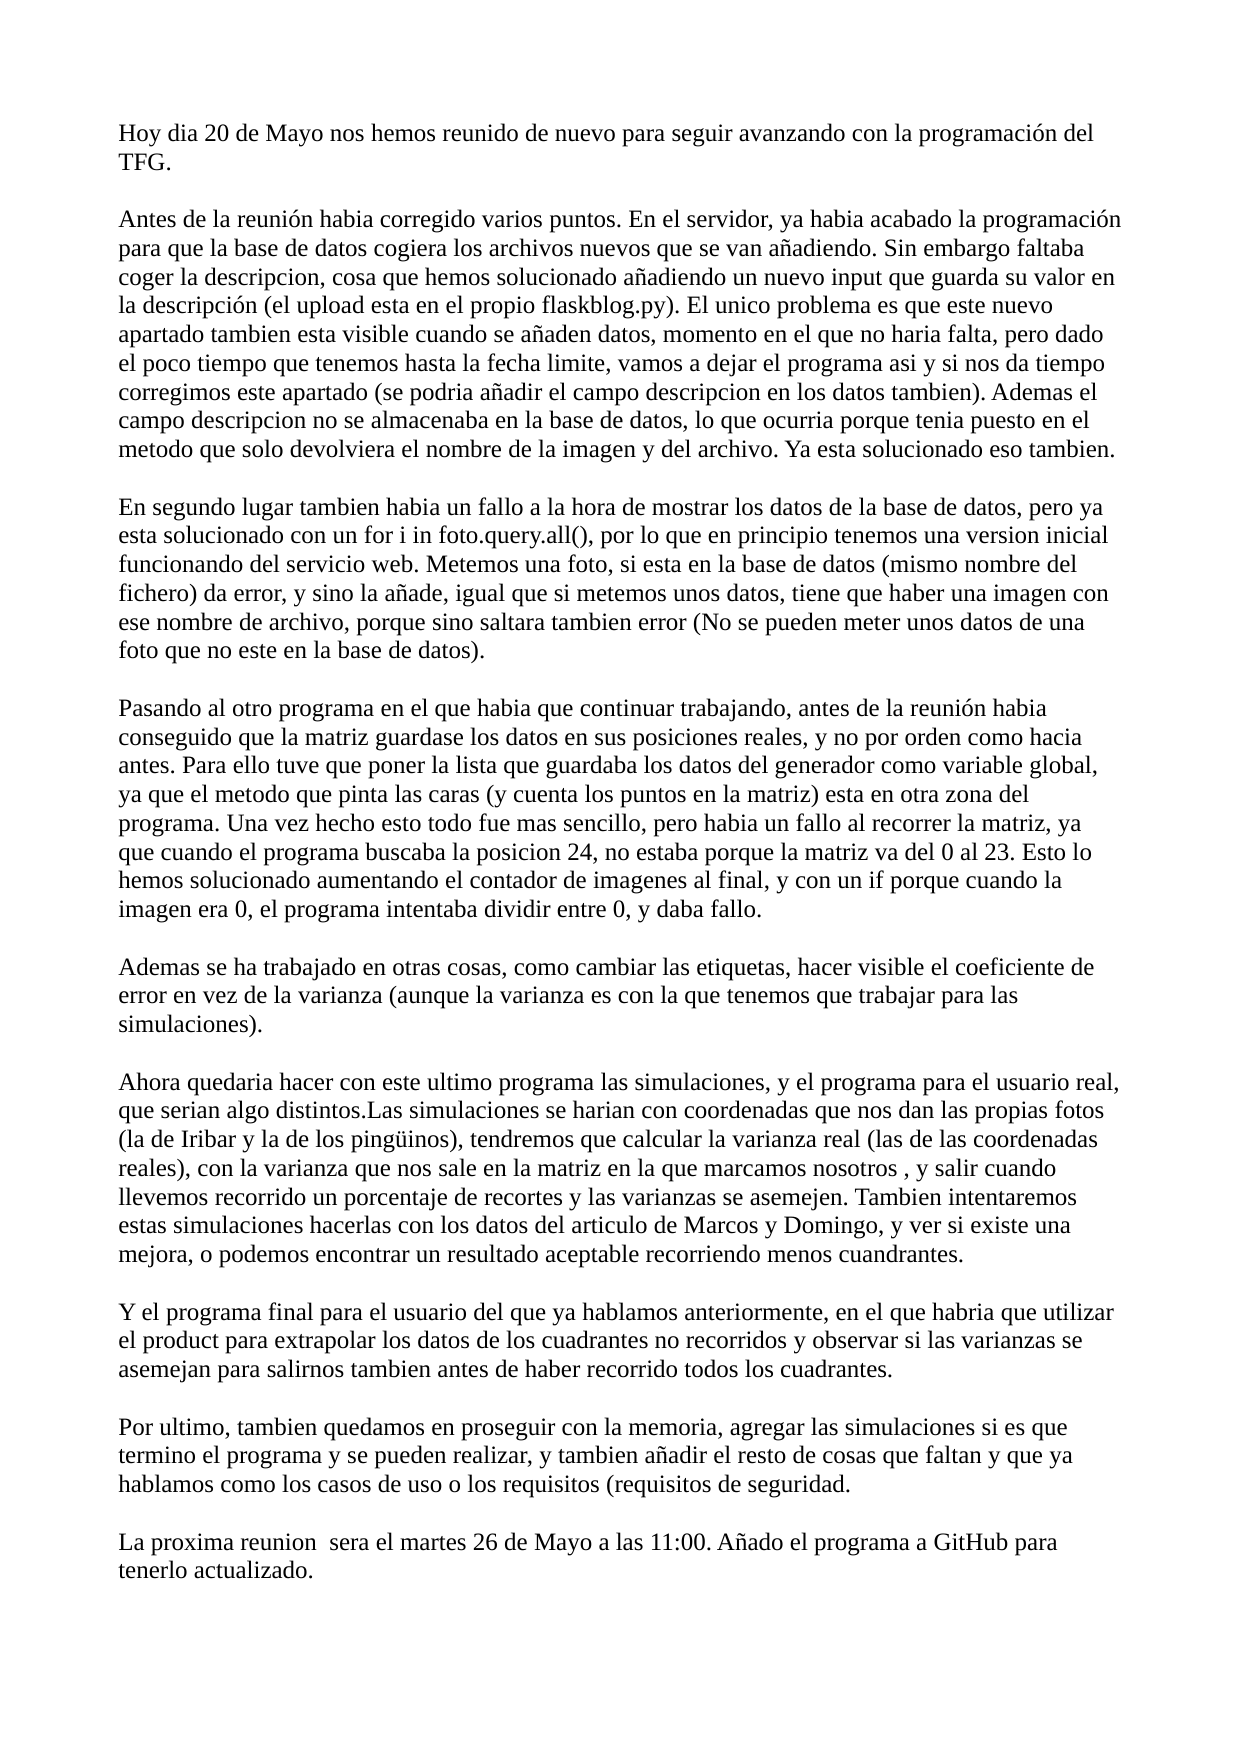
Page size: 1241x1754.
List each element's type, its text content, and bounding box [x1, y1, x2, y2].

text Ademas se ha trabajado en otras cosas, como cambiar las etiquetas, hacer visible el coeficiente de error en vez de la varianza (aunque la varianza es con la que tenemos que trabajar para las simulaciones). [118, 952, 1122, 1038]
text La proxima reunion sera el martes 26 de Mayo a las 11:00. Añado el programa a GitHub para tenerlo actualizado. [118, 1527, 1122, 1584]
text Pasando al otro programa en el que habia que continuar trabajando, antes de la reunión habia conseguido que la matriz guardase los datos en sus posiciones reales, y no por orden como hacia antes. Para ello tuve que poner la lista que guardaba los datos del generador como variable global, ya que el metodo que pinta las caras (y cuenta los puntos en la matriz) esta en otra zona del programa. Una vez hecho esto todo fue mas sencillo, pero habia un fallo al recorrer la matriz, ya que cuando el programa buscaba la posicion 24, no estaba porque la matriz va del 0 al 23. Esto lo hemos solucionado aumentando el contador de imagenes al final, y con un if porque cuando la imagen era 0, el programa intentaba dividir entre 0, y daba fallo. [118, 693, 1122, 923]
text Y el programa final para el usuario del que ya hablamos anteriormente, en el que habria que utilizar el product para extrapolar los datos de los cuadrantes no recorridos y observar si las varianzas se asemejan para salirnos tambien antes de haber recorrido todos los cuadrantes. [118, 1297, 1122, 1383]
text Ahora quedaria hacer con este ultimo programa las simulaciones, y el programa para el usuario real, que serian algo distintos.Las simulaciones se harian con coordenadas que nos dan las propias fotos (la de Iribar y la de los pingüinos), tendremos que calcular la varianza real (las de las coordenadas reales), con la varianza que nos sale en la matriz en la que marcamos nosotros , y salir cuando llevemos recorrido un porcentaje de recortes y las varianzas se asemejen. Tambien intentaremos estas simulaciones hacerlas con los datos del articulo de Marcos y Domingo, y ver si existe una mejora, o podemos encontrar un resultado aceptable recorriendo menos cuandrantes. [118, 1067, 1122, 1268]
text Antes de la reunión habia corregido varios puntos. En el servidor, ya habia acabado la programación para que la base de datos cogiera los archivos nuevos que se van añadiendo. Sin embargo faltaba coger la descripcion, cosa que hemos solucionado añadiendo un nuevo input que guarda su valor en la descripción (el upload esta en el propio flaskblog.py). El unico problema es que este nuevo apartado tambien esta visible cuando se añaden datos, momento en el que no haria falta, pero dado el poco tiempo que tenemos hasta la fecha limite, vamos a dejar el programa asi y si nos da tiempo corregimos este apartado (se podria añadir el campo descripcion en los datos tambien). Ademas el campo descripcion no se almacenaba en la base de datos, lo que ocurria porque tenia puesto en el metodo que solo devolviera el nombre de la imagen y del archivo. Ya esta solucionado eso tambien. [118, 204, 1122, 463]
text Hoy dia 20 de Mayo nos hemos reunido de nuevo para seguir avanzando con la programación del TFG. [118, 118, 1122, 176]
text En segundo lugar tambien habia un fallo a la hora de mostrar los datos de la base de datos, pero ya esta solucionado con un for i in foto.query.all(), por lo que en principio tenemos una version inicial funcionando del servicio web. Metemos una foto, si esta en la base de datos (mismo nombre del fichero) da error, y sino la añade, igual que si metemos unos datos, tiene que haber una imagen con ese nombre de archivo, porque sino saltara tambien error (No se pueden meter unos datos de una foto que no este en la base de datos). [118, 492, 1122, 664]
text Por ultimo, tambien quedamos en proseguir con la memoria, agregar las simulaciones si es que termino el programa y se pueden realizar, y tambien añadir el resto de cosas que faltan y que ya hablamos como los casos de uso o los requisitos (requisitos de seguridad. [118, 1412, 1122, 1498]
